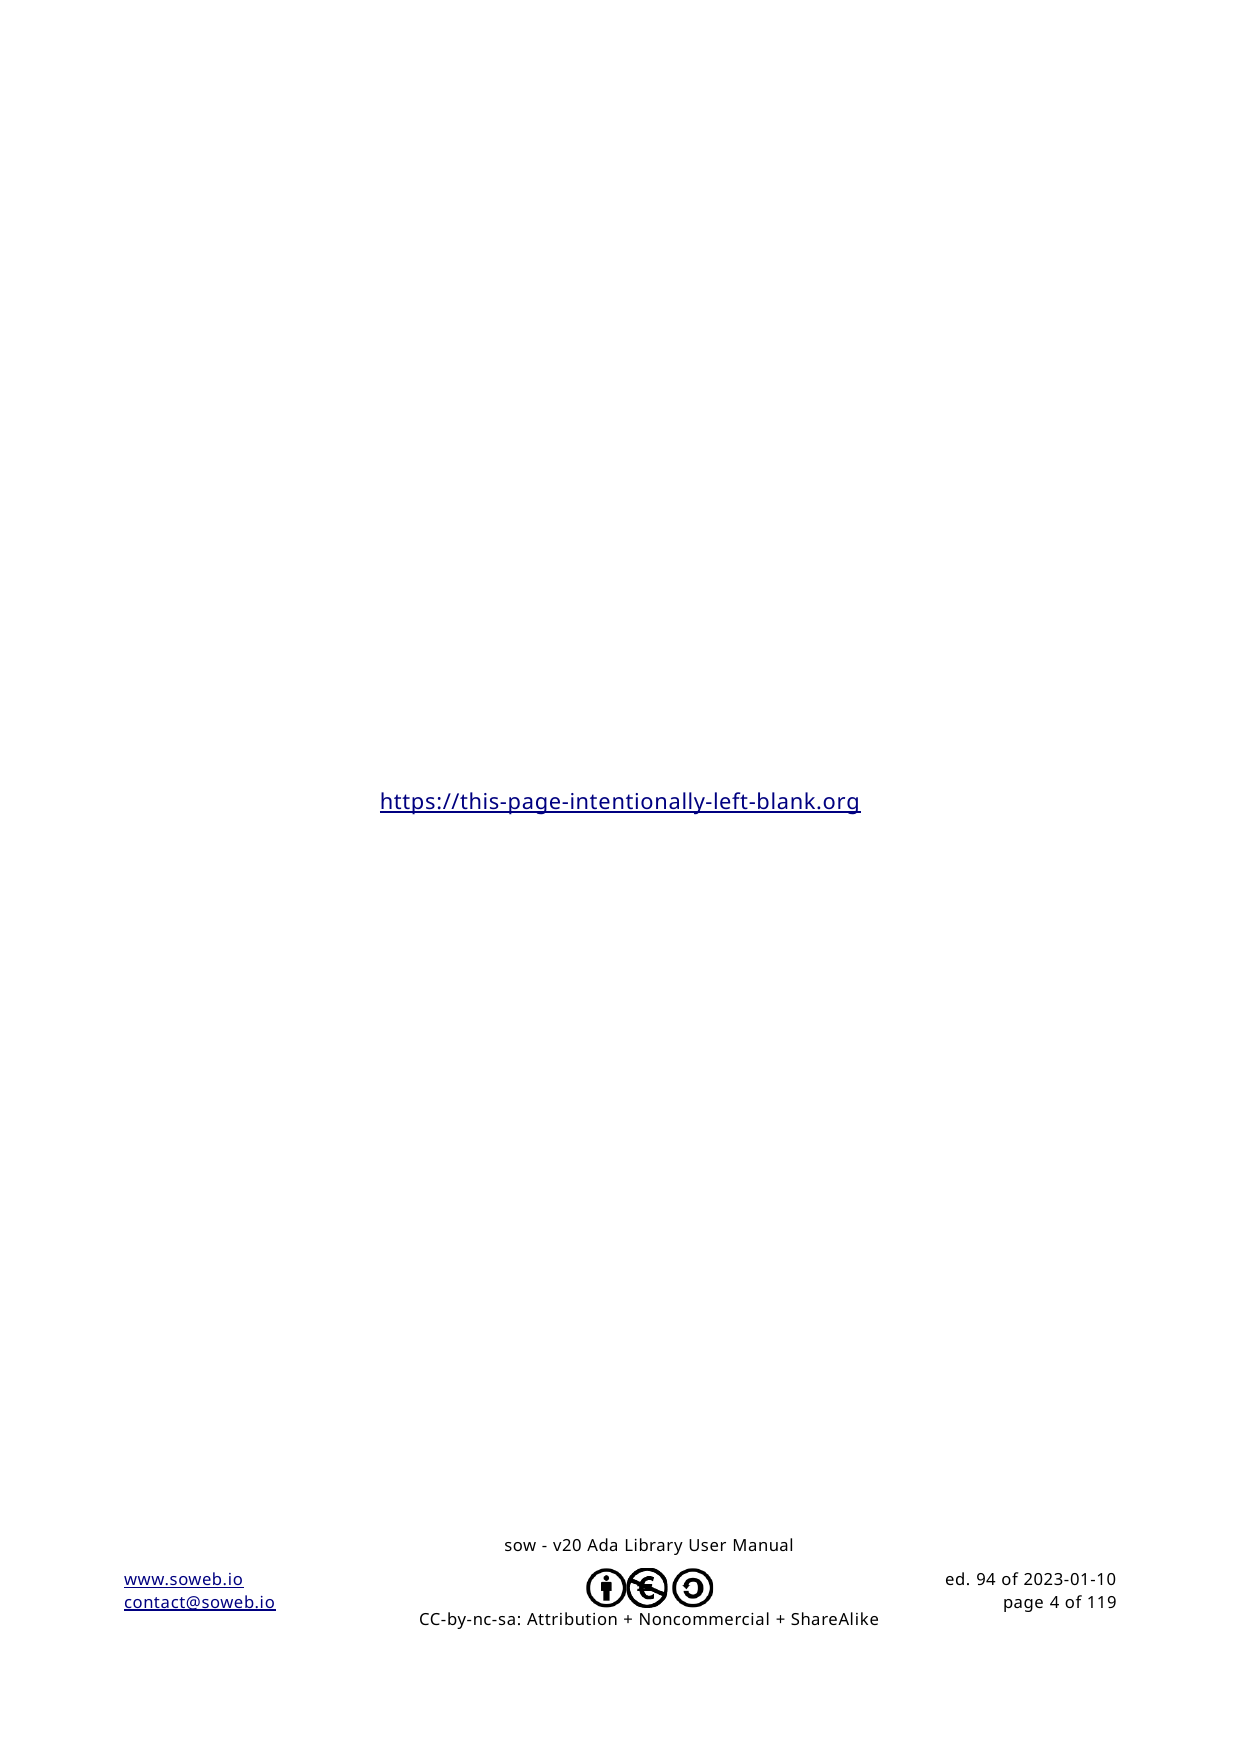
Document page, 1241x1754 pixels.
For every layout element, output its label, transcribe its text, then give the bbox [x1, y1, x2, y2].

picture [585, 1568, 668, 1608]
text https://this-page-intentionally-left-blank.org [233, 786, 1007, 816]
picture [672, 1568, 714, 1608]
